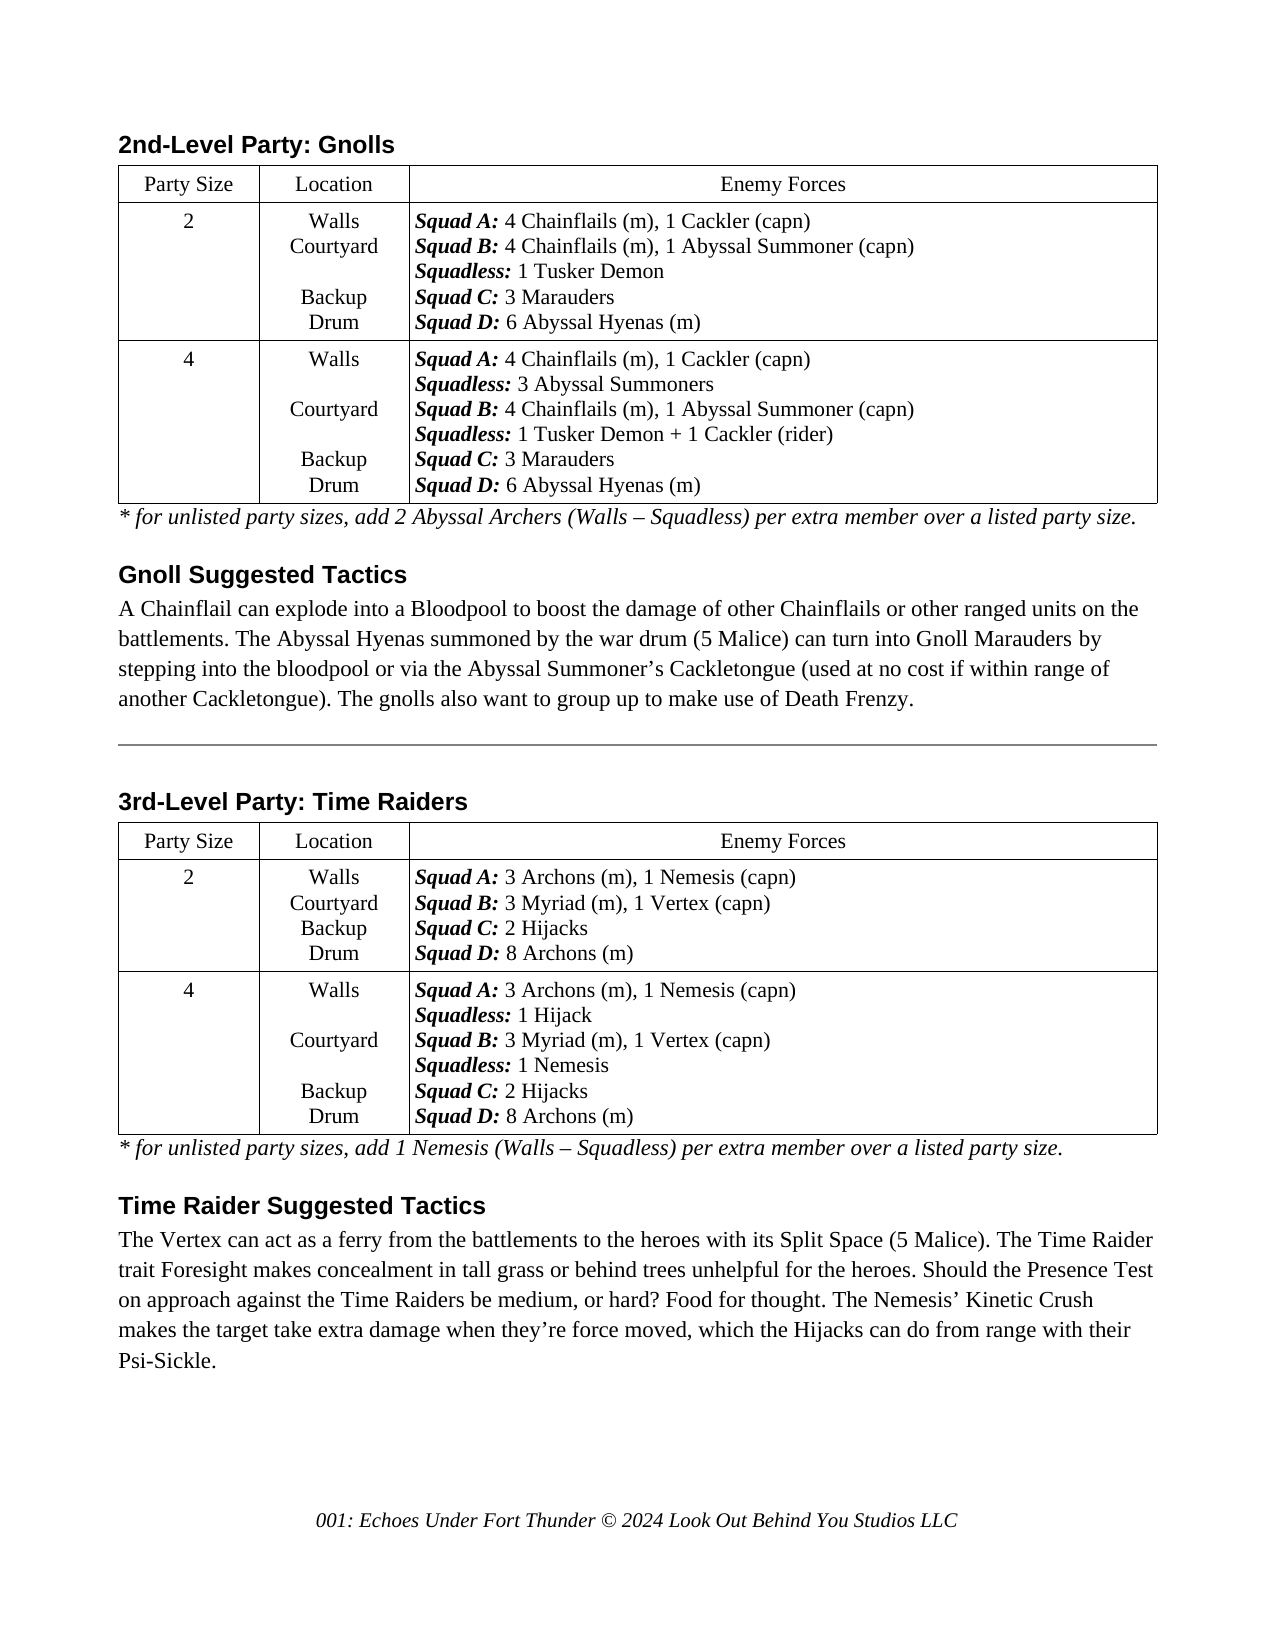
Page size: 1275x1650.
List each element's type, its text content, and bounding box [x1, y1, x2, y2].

table_cell 2 [119, 203, 259, 340]
table_cell Squad A: 3 Archons (m), 1 Nemesis (capn) Squad B: 3 Myriad (m), 1 Vertex (capn) Squad C: 2 Hijacks Squad D: 8 Archons (m) [410, 860, 1157, 971]
table_cell Squad A: 3 Archons (m), 1 Nemesis (capn) Squadless: 1 Hijack Squad B: 3 Myriad (m), 1 Vertex (capn) Squadless: 1 Nemesis Squad C: 2 Hijacks Squad D: 8 Archons (m) [410, 972, 1157, 1134]
table_cell 4 [119, 972, 259, 1134]
text The Vertex can act as a ferry from the battlements to the heroes with its Split Space (5 Malice). The Time Raider trait Foresight makes concealment in tall grass or behind trees unhelpful for the heroes. Should the Presence Test on approach against the Time Raiders be medium, or hard? Food for thought. The Nemesis’ Kinetic Crush makes the target take extra damage when they’re force moved, which the Hijacks can do from range with their Psi-Sickle. [118, 1226, 1157, 1373]
table_header Enemy Forces [410, 166, 1157, 202]
table_cell Walls Courtyard Backup Drum [260, 860, 409, 971]
subtitle 2nd-Level Party: Gnolls [118, 131, 1157, 159]
table_header Party Size [119, 166, 259, 202]
table_cell Walls Courtyard Backup Drum [260, 341, 409, 503]
table_header Location [260, 166, 409, 202]
text * for unlisted party sizes, add 1 Nemesis (Walls – Squadless) per extra member over a listed party size. [118, 1135, 1157, 1160]
subtitle Gnoll Suggested Tactics [118, 560, 1157, 588]
table_cell 4 [119, 341, 259, 503]
table_header Location [260, 823, 409, 859]
table_header Party Size [119, 823, 259, 859]
table_cell Walls Courtyard Backup Drum [260, 972, 409, 1134]
table_cell Walls Courtyard Backup Drum [260, 203, 409, 340]
text * for unlisted party sizes, add 2 Abyssal Archers (Walls – Squadless) per extra member over a listed party size. [118, 504, 1157, 529]
table_header Enemy Forces [410, 823, 1157, 859]
table_cell 2 [119, 860, 259, 971]
table_cell Squad A: 4 Chainflails (m), 1 Cackler (capn) Squadless: 3 Abyssal Summoners Squad B: 4 Chainflails (m), 1 Abyssal Summoner (capn) Squadless: 1 Tusker Demon + 1 Cackler (rider) Squad C: 3 Marauders Squad D: 6 Abyssal Hyenas (m) [410, 341, 1157, 503]
table_cell Squad A: 4 Chainflails (m), 1 Cackler (capn) Squad B: 4 Chainflails (m), 1 Abyssal Summoner (capn) Squadless: 1 Tusker Demon Squad C: 3 Marauders Squad D: 6 Abyssal Hyenas (m) [410, 203, 1157, 340]
subtitle Time Raider Suggested Tactics [118, 1191, 1157, 1220]
text A Chainflail can explode into a Bloodpool to boost the damage of other Chainflails or other ranged units on the battlements. The Abyssal Hyenas summoned by the war drum (5 Malice) can turn into Gnoll Marauders by stepping into the bloodpool or via the Abyssal Summoner’s Cackletongue (used at no cost if within range of another Cackletongue). The gnolls also want to group up to make use of Death Frenzy. [118, 595, 1157, 712]
subtitle 3rd-Level Party: Time Raiders [118, 787, 1157, 816]
